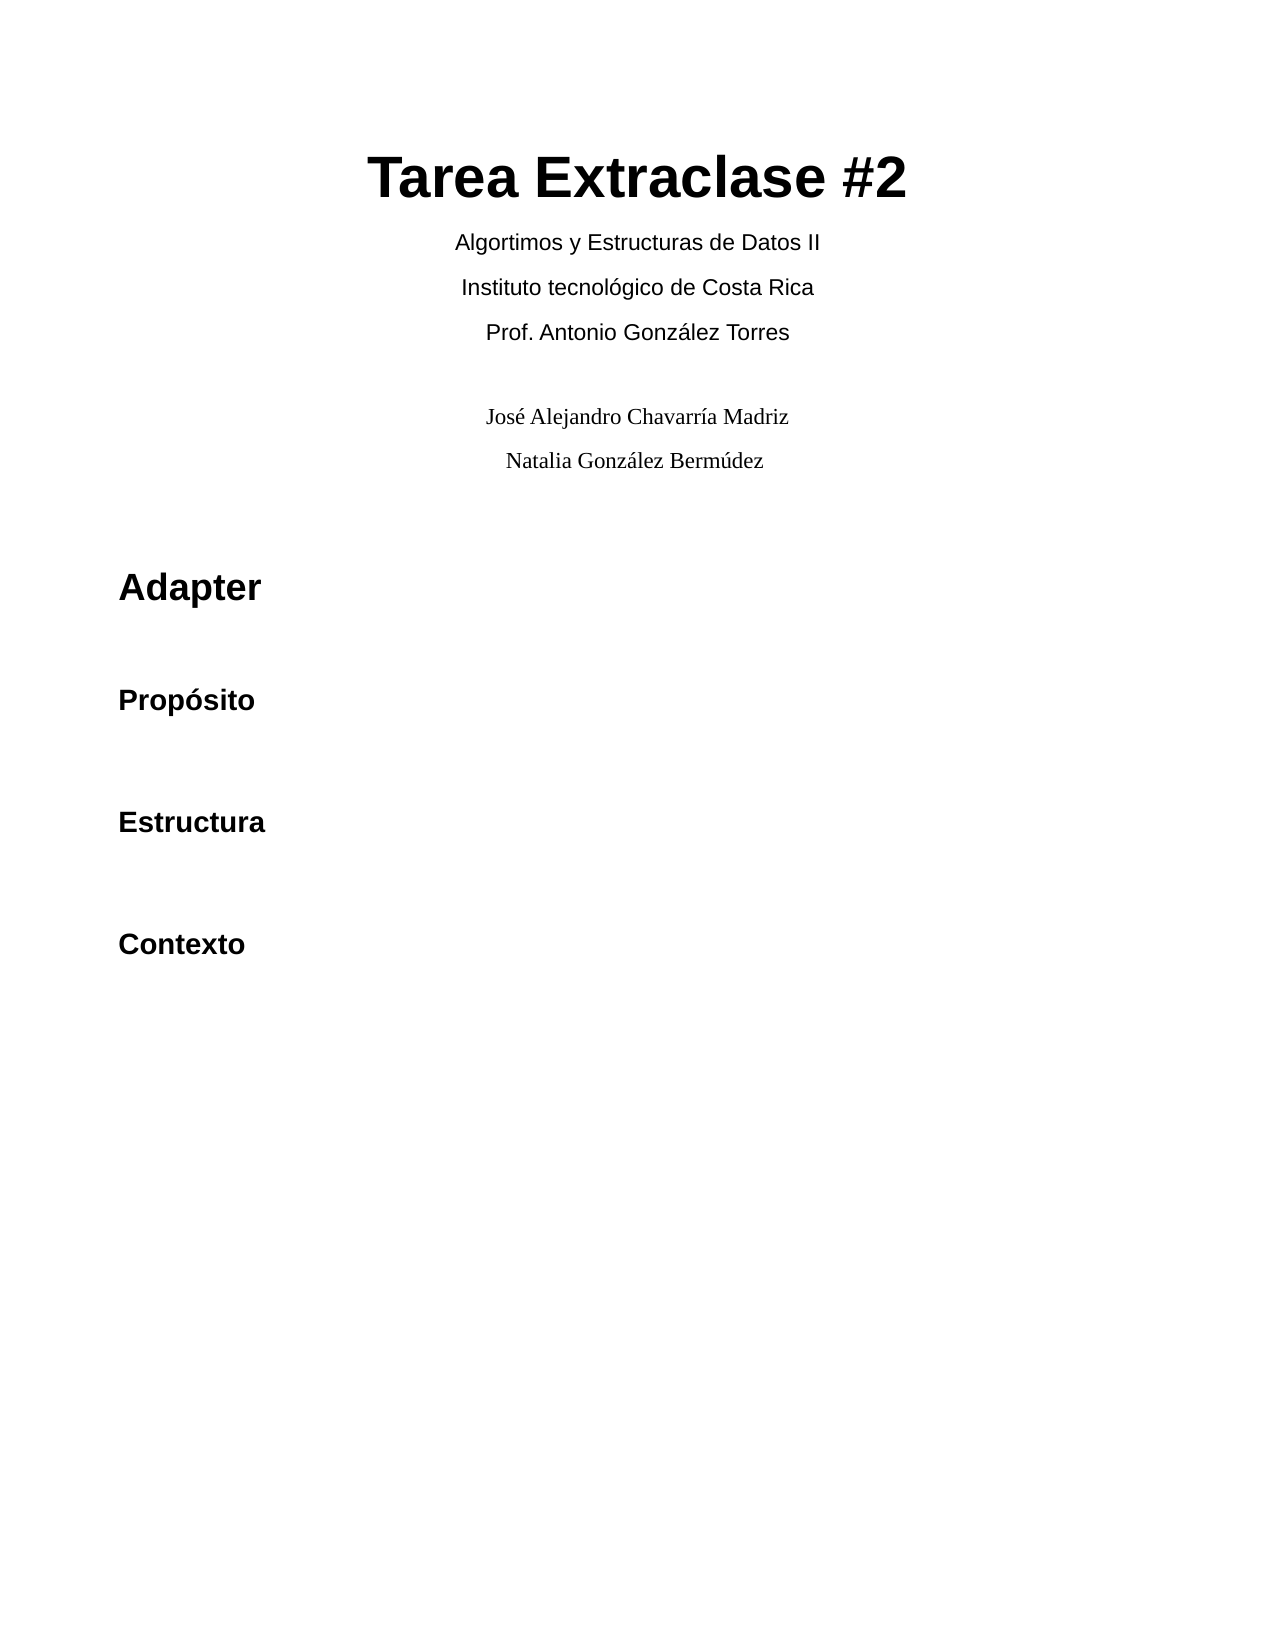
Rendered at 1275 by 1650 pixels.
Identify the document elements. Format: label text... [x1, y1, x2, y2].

subtitle Contexto [118, 927, 1157, 960]
subtitle Algortimos y Estructuras de Datos II [118, 229, 1157, 255]
subtitle Estructura [118, 805, 1157, 839]
subtitle Prof. Antonio González Torres [118, 319, 1157, 346]
subtitle Instituto tecnológico de Costa Rica [118, 274, 1157, 300]
subtitle Propósito [118, 683, 1157, 717]
text José Alejandro Chavarría Madriz [118, 403, 1157, 429]
title Tarea Extraclase #2 [118, 143, 1157, 210]
subtitle Adapter [118, 565, 1157, 609]
text Natalia González Bermúdez [118, 448, 1157, 474]
